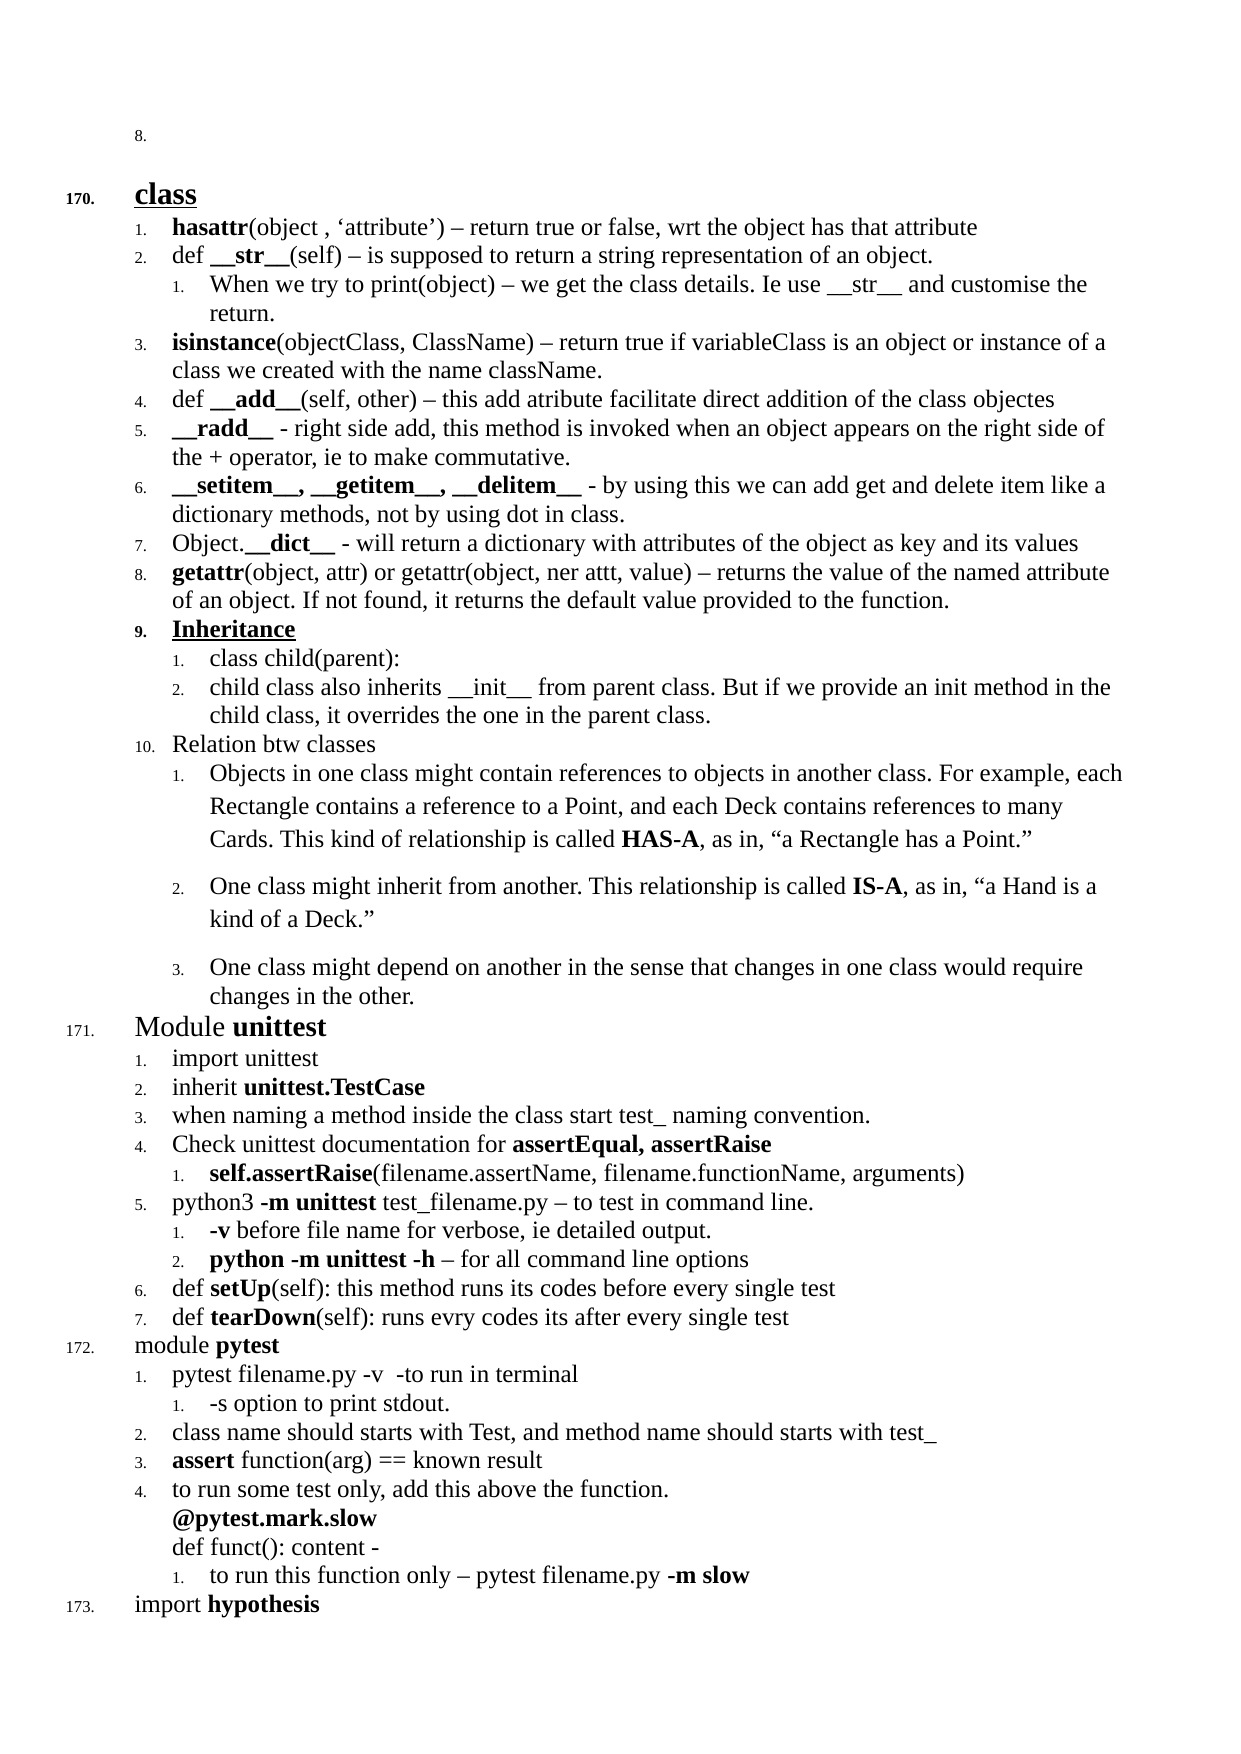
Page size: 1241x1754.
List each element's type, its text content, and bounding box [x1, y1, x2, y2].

list pytest filename.py -v -to run in terminal [134, 1359, 1123, 1388]
list -v before file name for verbose, ie detailed output. [172, 1216, 1123, 1244]
list isinstance(objectClass, ClassName) – return true if variableClass is an object or instance of a class we created with the name className. [134, 327, 1123, 384]
list __setitem__, __getitem__, __delitem__ - by using this we can add get and delete item like a dictionary methods, not by using dot in class. [134, 470, 1123, 528]
list class name should starts with Test, and method name should starts with test_ [134, 1417, 1123, 1446]
list def tearDown(self): runs evry codes its after every single test [134, 1302, 1123, 1331]
list assert function(arg) == known result [134, 1446, 1123, 1474]
list Object.__dict__ - will return a dictionary with attributes of the object as key and its values [134, 528, 1123, 557]
list child class also inherits __init__ from parent class. But if we provide an init method in the child class, it overrides the one in the parent class. [172, 672, 1123, 729]
list Relation btw classes [134, 729, 1123, 758]
list def __add__(self, other) – this add atribute facilitate direct addition of the class objectes [134, 384, 1123, 413]
list when naming a method inside the class start test_ naming convention. [134, 1101, 1123, 1129]
list -s option to print stdout. [172, 1388, 1123, 1417]
list getattr(object, attr) or getattr(object, ner attt, value) – returns the value of the named attribute of an object. If not found, it returns the default value provided to the function. [134, 557, 1123, 614]
list self.assertRaise(filename.assertName, filename.functionName, arguments) [172, 1158, 1123, 1187]
list Objects in one class might contain references to objects in another class. For example, each Rectangle contains a reference to a Point, and each Deck contains references to many Cards. This kind of relationship is called HAS-A, as in, “a Rectangle has a Point.” [172, 758, 1123, 853]
list class child(parent): [172, 643, 1123, 672]
list import unittest [134, 1043, 1123, 1072]
list def funct(): content - [134, 1532, 1123, 1561]
list import hypothesis [65, 1589, 1123, 1618]
list python -m unittest -h – for all command line options [172, 1244, 1123, 1273]
list class [65, 176, 1123, 212]
list python3 -m unittest test_filename.py – to test in command line. [134, 1187, 1123, 1216]
list One class might inherit from another. This relationship is called IS-A, as in, “a Hand is a kind of a Deck.” [172, 871, 1123, 933]
list One class might depend on another in the sense that changes in one class would require changes in the other. [172, 952, 1123, 1009]
list hasattr(object , ‘attribute’) – return true or false, wrt the object has that attribute [134, 212, 1123, 240]
list inherit unittest.TestCase [134, 1072, 1123, 1101]
list Module unittest [65, 1009, 1123, 1043]
list to run this function only – pytest filename.py -m slow [172, 1561, 1123, 1589]
list Check unittest documentation for assertEqual, assertRaise [134, 1129, 1123, 1158]
list Inheritance [134, 614, 1123, 643]
list module pytest [65, 1331, 1123, 1359]
list to run some test only, add this above the function. [134, 1474, 1123, 1503]
list @pytest.mark.slow [134, 1503, 1123, 1532]
list def __str__(self) – is supposed to return a string representation of an object. [134, 240, 1123, 269]
list def setUp(self): this method runs its codes before every single test [134, 1273, 1123, 1302]
list __radd__ - right side add, this method is invoked when an object appears on the right side of the + operator, ie to make commutative. [134, 413, 1123, 470]
list When we try to print(object) – we get the class details. Ie use __str__ and customise the return. [172, 269, 1123, 327]
